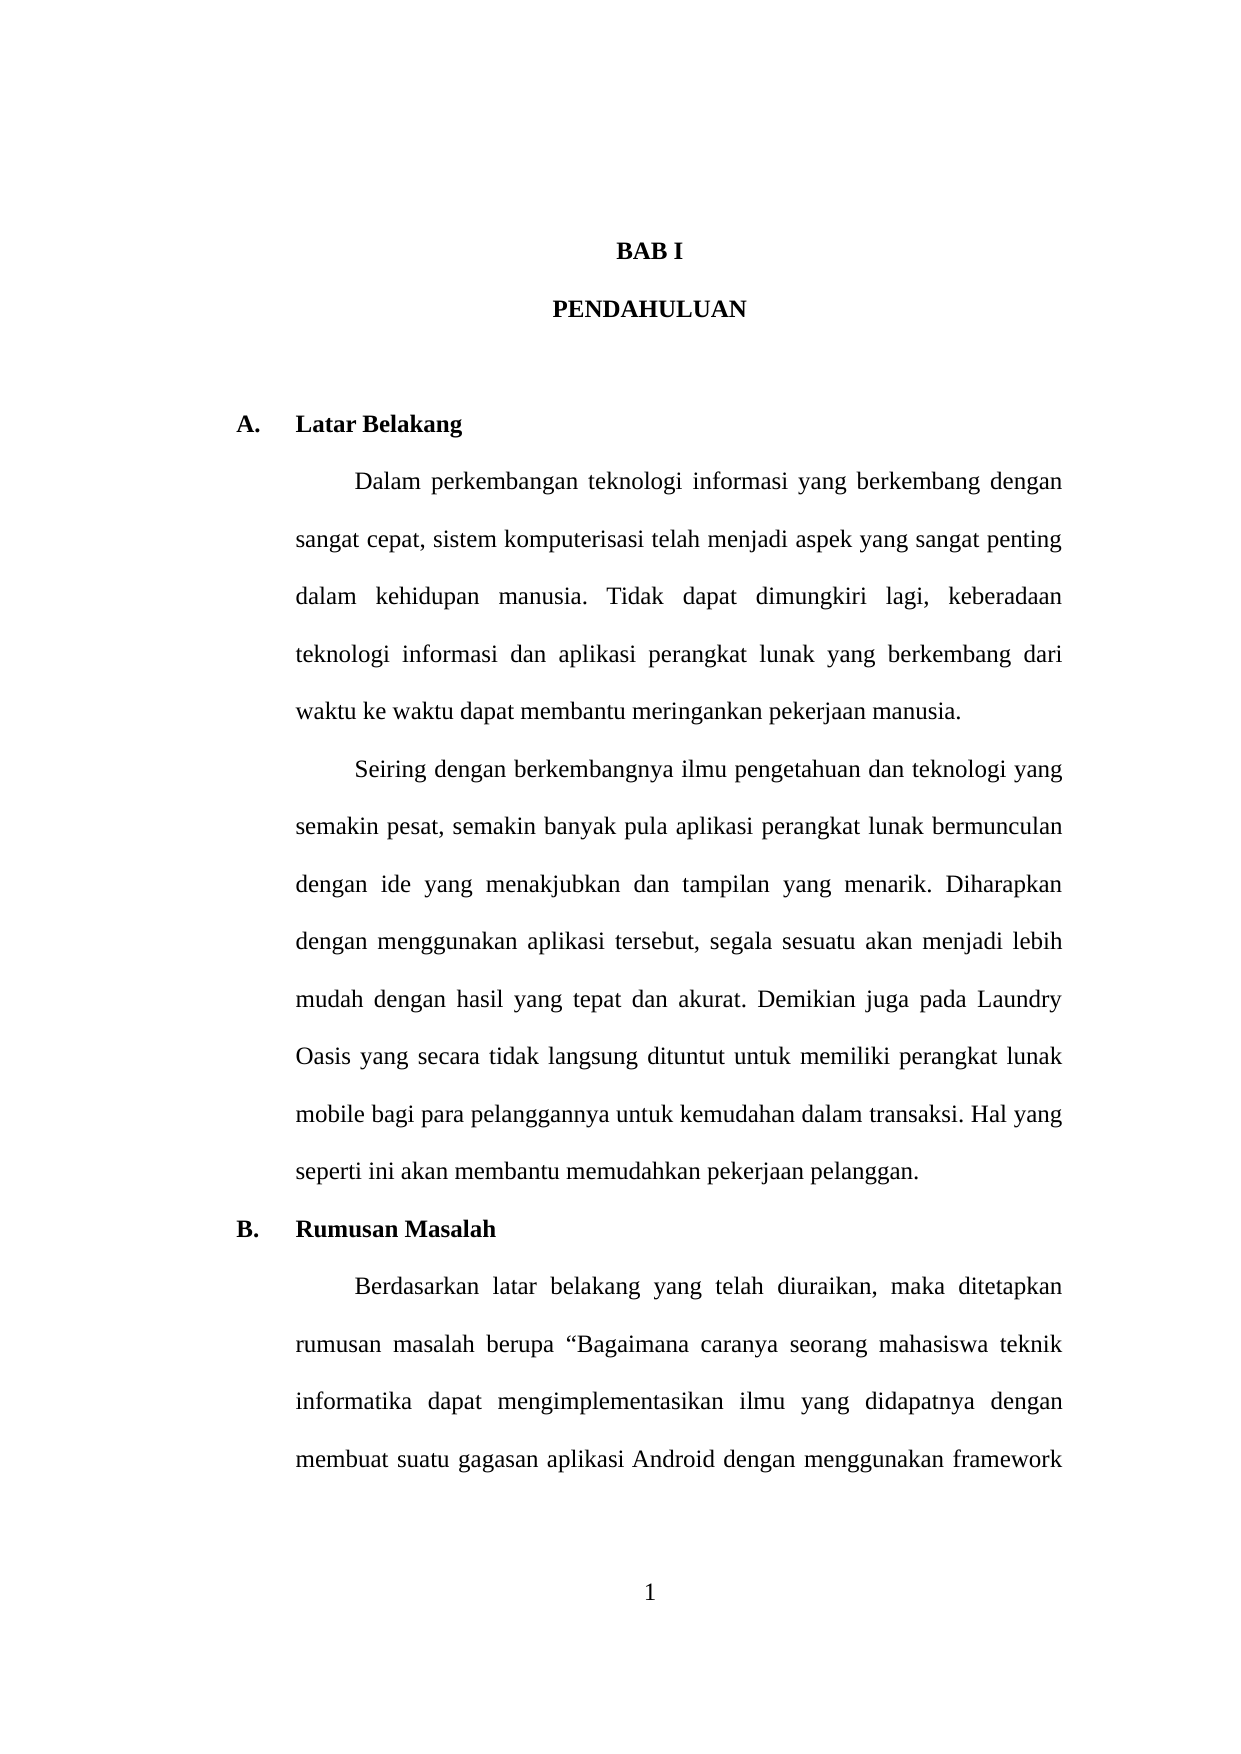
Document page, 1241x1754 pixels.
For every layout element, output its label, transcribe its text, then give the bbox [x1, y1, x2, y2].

text Dalam perkembangan teknologi informasi yang berkembang dengan sangat cepat, sistem komputerisasi telah menjadi aspek yang sangat penting dalam kehidupan manusia. Tidak dapat dimungkiri lagi, keberadaan teknologi informasi dan aplikasi perangkat lunak yang berkembang dari waktu ke waktu dapat membantu meringankan pekerjaan manusia. [295, 466, 1063, 725]
text BAB I [236, 236, 1063, 265]
text Berdasarkan latar belakang yang telah diuraikan, maka ditetapkan rumusan masalah berupa “Bagaimana caranya seorang mahasiswa teknik informatika dapat mengimplementasikan ilmu yang didapatnya dengan membuat suatu gagasan aplikasi Android dengan menggunakan framework [295, 1271, 1063, 1472]
text PENDAHULUAN [236, 294, 1063, 322]
text B. Rumusan Masalah [236, 1214, 1063, 1242]
text A. Latar Belakang [236, 409, 1063, 437]
text Seiring dengan berkembangnya ilmu pengetahuan dan teknologi yang semakin pesat, semakin banyak pula aplikasi perangkat lunak bermunculan dengan ide yang menakjubkan dan tampilan yang menarik. Diharapkan dengan menggunakan aplikasi tersebut, segala sesuatu akan menjadi lebih mudah dengan hasil yang tepat dan akurat. Demikian juga pada Laundry Oasis yang secara tidak langsung dituntut untuk memiliki perangkat lunak mobile bagi para pelanggannya untuk kemudahan dalam transaksi. Hal yang seperti ini akan membantu memudahkan pekerjaan pelanggan. [295, 754, 1063, 1185]
